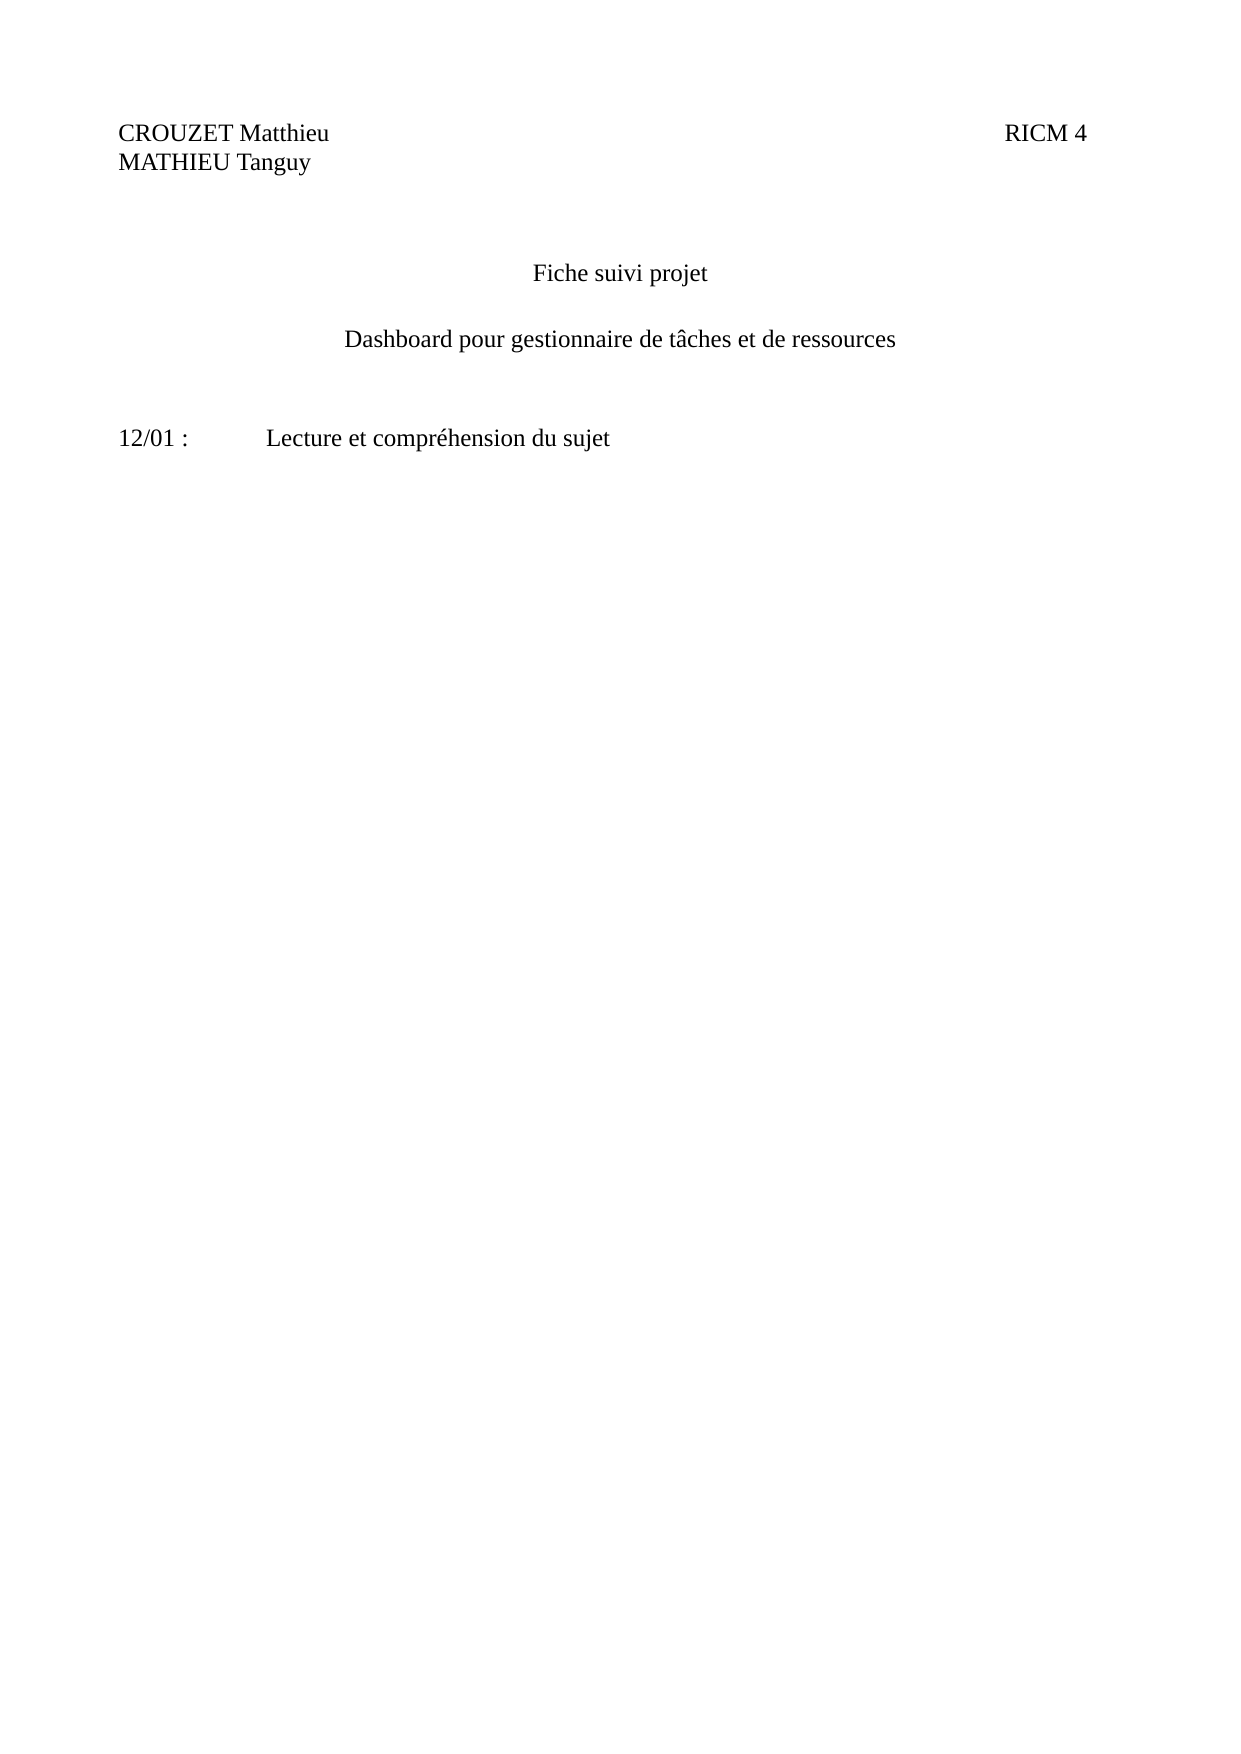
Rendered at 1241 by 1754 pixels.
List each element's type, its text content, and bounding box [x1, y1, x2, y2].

subtitle Fiche suivi projet [118, 258, 1122, 287]
subtitle Dashboard pour gestionnaire de tâches et de ressources [118, 324, 1122, 353]
text 12/01 : Lecture et compréhension du sujet [118, 423, 1122, 452]
text CROUZET Matthieu RICM 4 [118, 118, 1122, 147]
text MATHIEU Tanguy [118, 147, 1122, 176]
